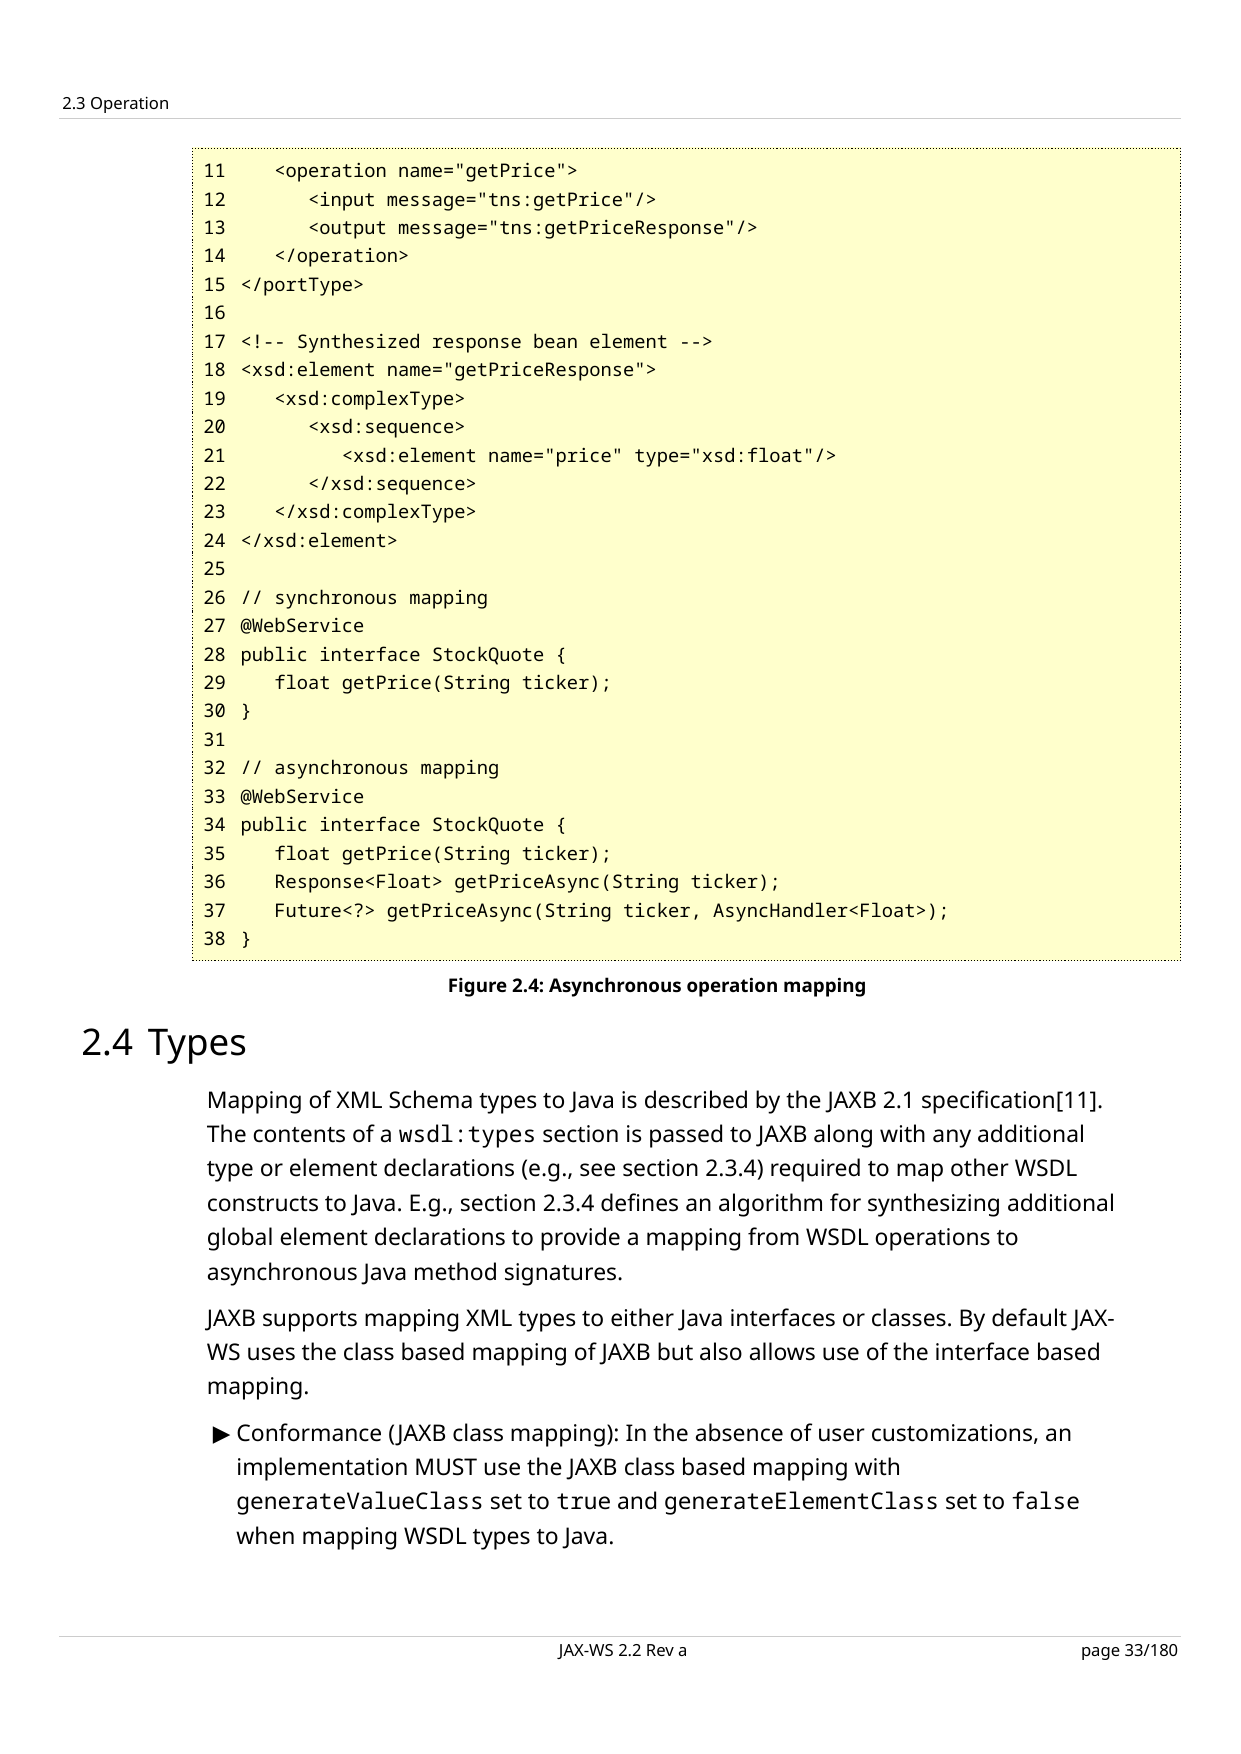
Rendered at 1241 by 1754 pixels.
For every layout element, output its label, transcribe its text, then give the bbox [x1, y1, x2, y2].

list </xsd:complexType> [192, 489, 1181, 517]
list <xsd:element name="getPriceResponse"> [192, 347, 1181, 375]
list Future<?> getPriceAsync(String ticker, AsyncHandler<Float>); [192, 887, 1181, 915]
list </xsd:sequence> [192, 460, 1181, 489]
list <input message="tns:getPrice"/> [192, 176, 1181, 204]
list <output message="tns:getPriceResponse"/> [192, 204, 1181, 233]
list Response<Float> getPriceAsync(String ticker); [192, 858, 1181, 887]
list </xsd:element> [192, 517, 1181, 546]
list // synchronous mapping [192, 574, 1181, 602]
text JAXB supports mapping XML types to either Java interfaces or classes. By default JAX-WS uses the class based mapping of JAXB but also allows use of the interface based mapping. [207, 1302, 1122, 1402]
list <operation name="getPrice"> [192, 147, 1181, 176]
list public interface StockQuote { [192, 802, 1181, 830]
subtitle Types [133, 1016, 1181, 1066]
list <!-- Synthesized response bean element --> [192, 318, 1181, 347]
list float getPrice(String ticker); [192, 830, 1181, 858]
list } [192, 688, 1181, 716]
list } [192, 915, 1181, 961]
list float getPrice(String ticker); [192, 659, 1181, 688]
list public interface StockQuote { [192, 631, 1181, 659]
text Mapping of XML Schema types to Java is described by the JAXB 2.1 specification[11]. The contents of a wsdl:types section is passed to JAXB along with any additional type or element declarations (e.g., see section 2.3.4) required to map other WSDL constructs to Java. E.g., section 2.3.4 defines an algorithm for synthesizing additional global element declarations to provide a mapping from WSDL operations to asynchronous Java method signatures. [207, 1083, 1122, 1287]
text Figure 2.4: Asynchronous operation mapping [192, 973, 1122, 998]
list </operation> [192, 233, 1181, 261]
list @WebService [192, 602, 1181, 631]
list Conformance (JAXB class mapping): In the absence of user customizations, an implementation MUST use the JAXB class based mapping with generateValueClass set to true and generateElementClass set to false when mapping WSDL types to Java. [221, 1416, 1122, 1551]
list <xsd:complexType> [192, 375, 1181, 403]
list <xsd:element name="price" type="xsd:float"/> [192, 432, 1181, 460]
list @WebService [192, 773, 1181, 802]
list </portType> [192, 261, 1181, 290]
list // asynchronous mapping [192, 745, 1181, 773]
list <xsd:sequence> [192, 403, 1181, 432]
